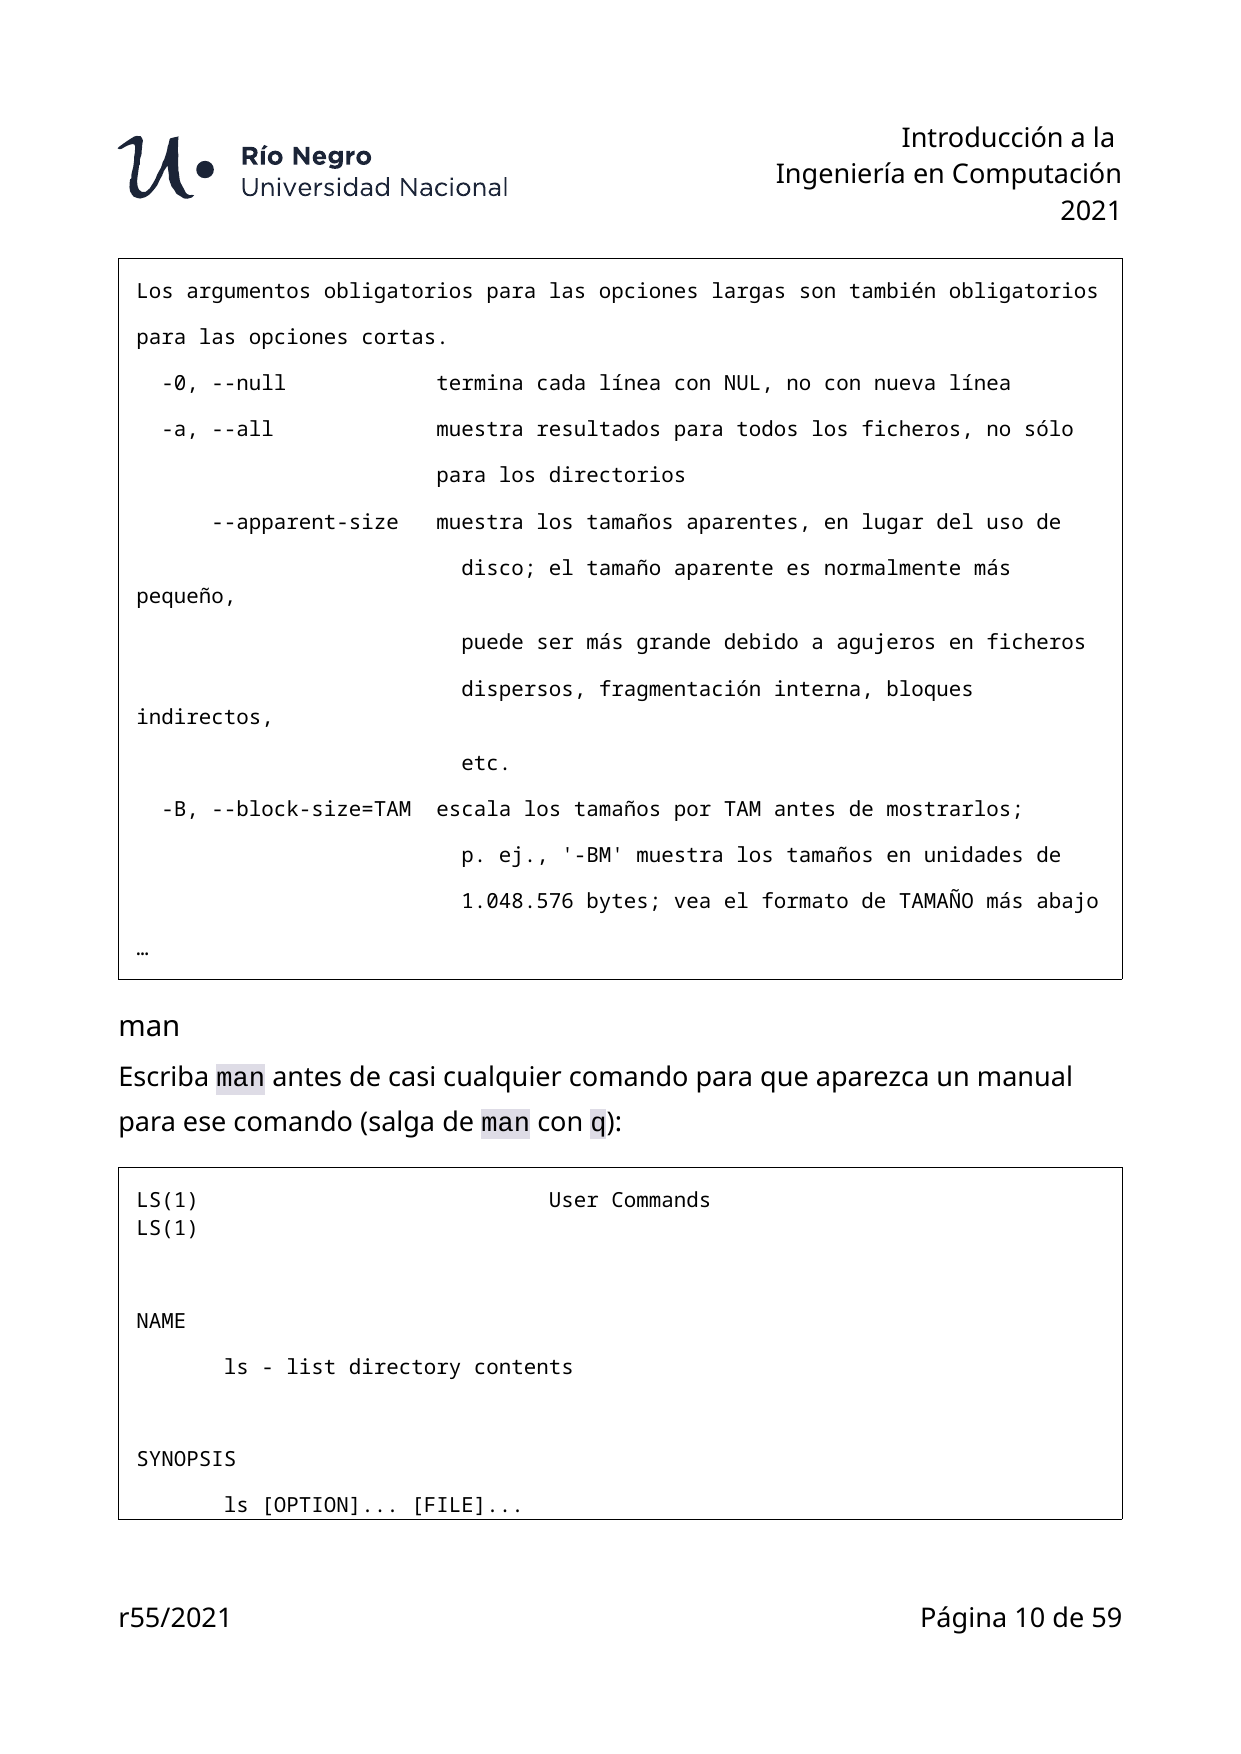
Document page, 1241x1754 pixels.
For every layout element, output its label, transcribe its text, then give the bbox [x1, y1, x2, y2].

text dispersos, fragmentación interna, bloques indirectos, [119, 656, 1122, 730]
text Escriba man antes de casi cualquier comando para que aparezca un manual para ese comando (salga de man con q): [118, 1058, 1122, 1139]
text puede ser más grande debido a agujeros en ficheros [119, 610, 1122, 656]
text disco; el tamaño aparente es normalmente más pequeño, [119, 535, 1122, 610]
text 1.048.576 bytes; vea el formato de TAMAÑO más abajo [119, 869, 1122, 915]
text Los argumentos obligatorios para las opciones largas son también obligatorios [119, 259, 1122, 304]
text -0, --null termina cada línea con NUL, no con nueva línea [119, 351, 1122, 397]
text LS(1) User Commands LS(1) [119, 1168, 1122, 1242]
text ls [OPTION]... [FILE]... [119, 1473, 1122, 1519]
text --apparent-size muestra los tamaños aparentes, en lugar del uso de [119, 489, 1122, 535]
text … [119, 915, 1122, 979]
text etc. [119, 730, 1122, 777]
text p. ej., '-BM' muestra los tamaños en unidades de [119, 823, 1122, 869]
text SYNOPSIS [119, 1426, 1122, 1473]
text -a, --all muestra resultados para todos los ficheros, no sólo [119, 397, 1122, 443]
text para los directorios [119, 443, 1122, 489]
text NAME [119, 1288, 1122, 1334]
text -B, --block-size=TAM escala los tamaños por TAM antes de mostrarlos; [119, 777, 1122, 823]
subtitle man [118, 1005, 1122, 1045]
text para las opciones cortas. [119, 304, 1122, 351]
text ls - list directory contents [119, 1334, 1122, 1380]
